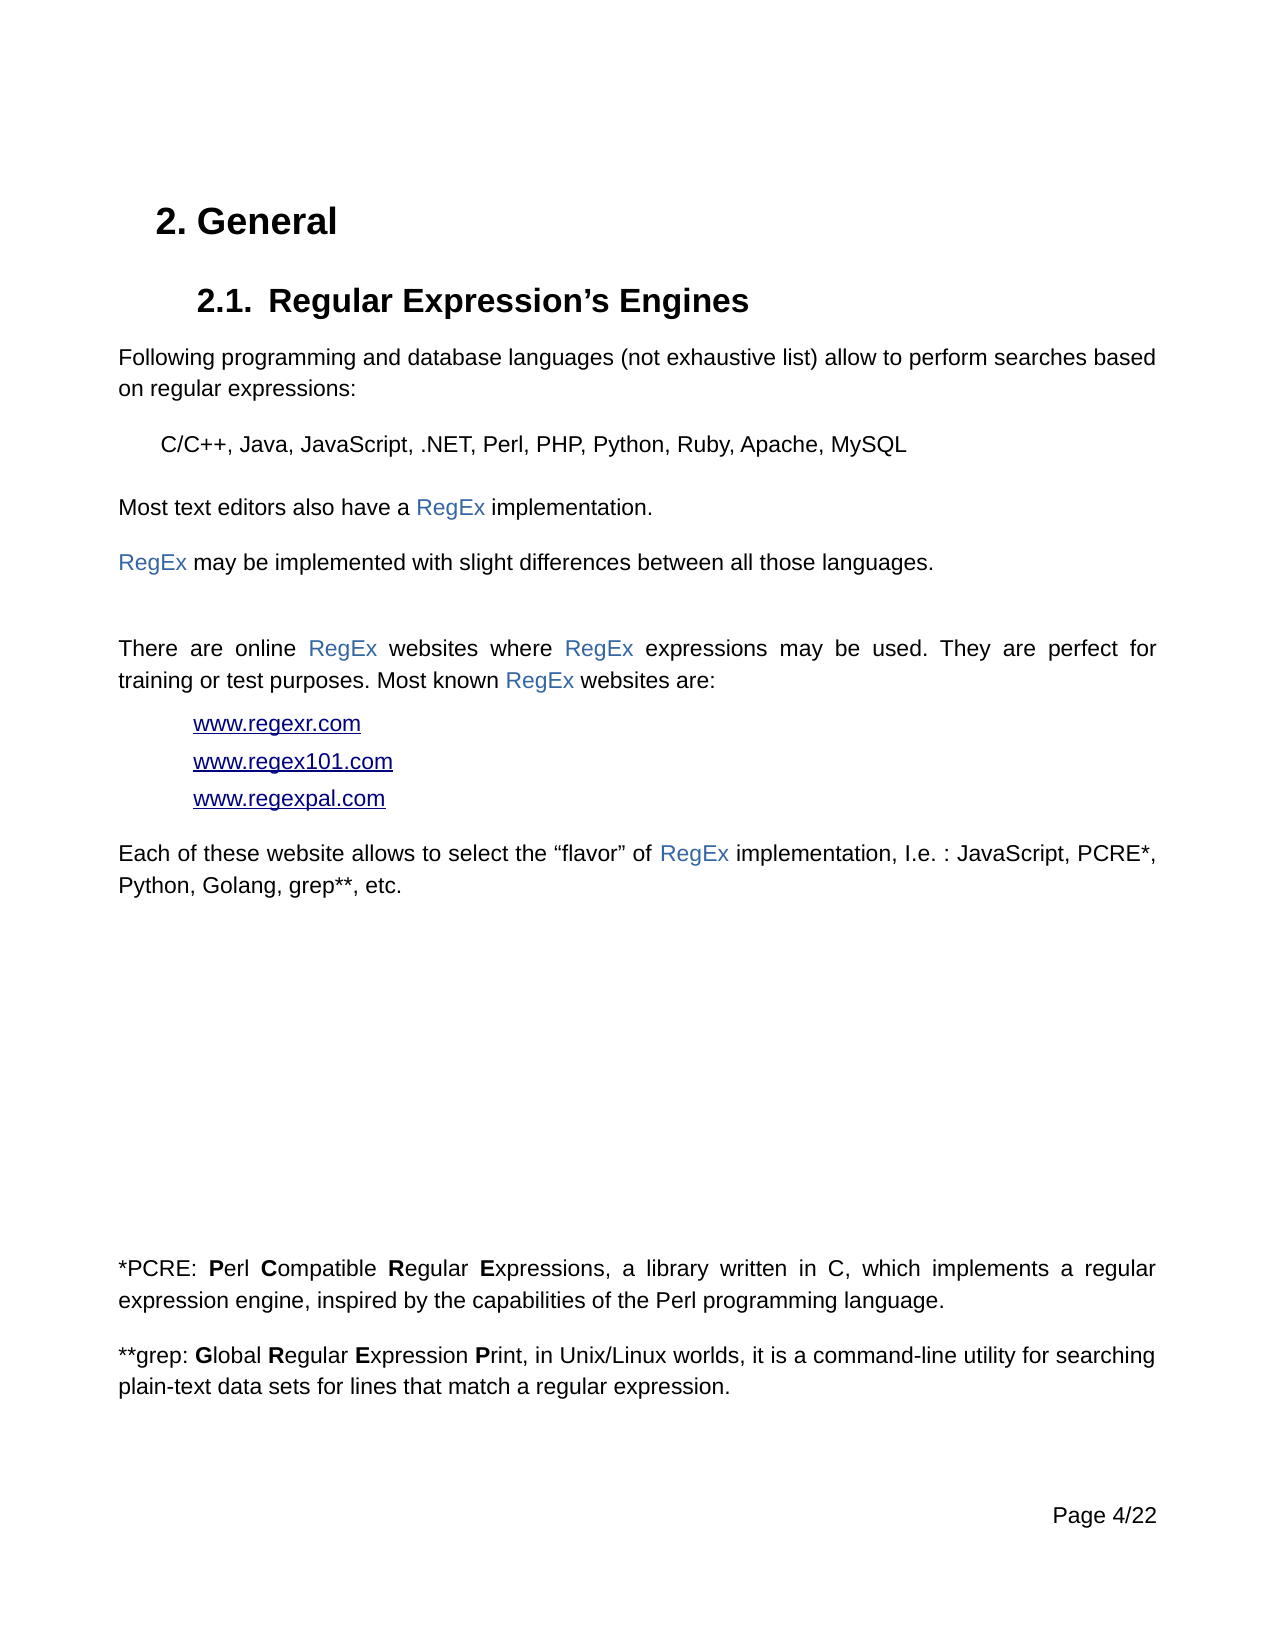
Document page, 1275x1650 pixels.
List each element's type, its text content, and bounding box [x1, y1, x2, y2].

subtitle www.regexr.com [193, 710, 1157, 737]
subtitle www.regexpal.com [193, 785, 1157, 812]
subtitle General [155, 199, 1157, 242]
subtitle www.regex101.com [193, 748, 1157, 774]
subtitle Regular Expression’s Engines [197, 281, 1157, 319]
subtitle Following programming and database languages (not exhaustive list) allow to perform searches based on regular expressions: [118, 344, 1157, 402]
subtitle Most text editors also have a RegEx implementation. [118, 494, 1157, 520]
subtitle Each of these website allows to select the “flavor” of RegEx implementation, I.e. : JavaScript, PCRE*, Python, Golang, grep**, etc. [118, 840, 1157, 898]
subtitle **grep: Global Regular Expression Print, in Unix/Linux worlds, it is a command-line utility for searching plain-text data sets for lines that match a regular expression. [118, 1342, 1157, 1400]
subtitle There are online RegEx websites where RegEx expressions may be used. They are perfect for training or test purposes. Most known RegEx websites are: [118, 635, 1157, 693]
subtitle *PCRE: Perl Compatible Regular Expressions, a library written in C, which implements a regular expression engine, inspired by the capabilities of the Perl programming language. [118, 1255, 1157, 1313]
subtitle RegEx may be implemented with slight differences between all those languages. [118, 549, 1157, 575]
subtitle C/C++, Java, JavaScript, .NET, Perl, PHP, Python, Ruby, Apache, MySQL [148, 431, 1157, 457]
